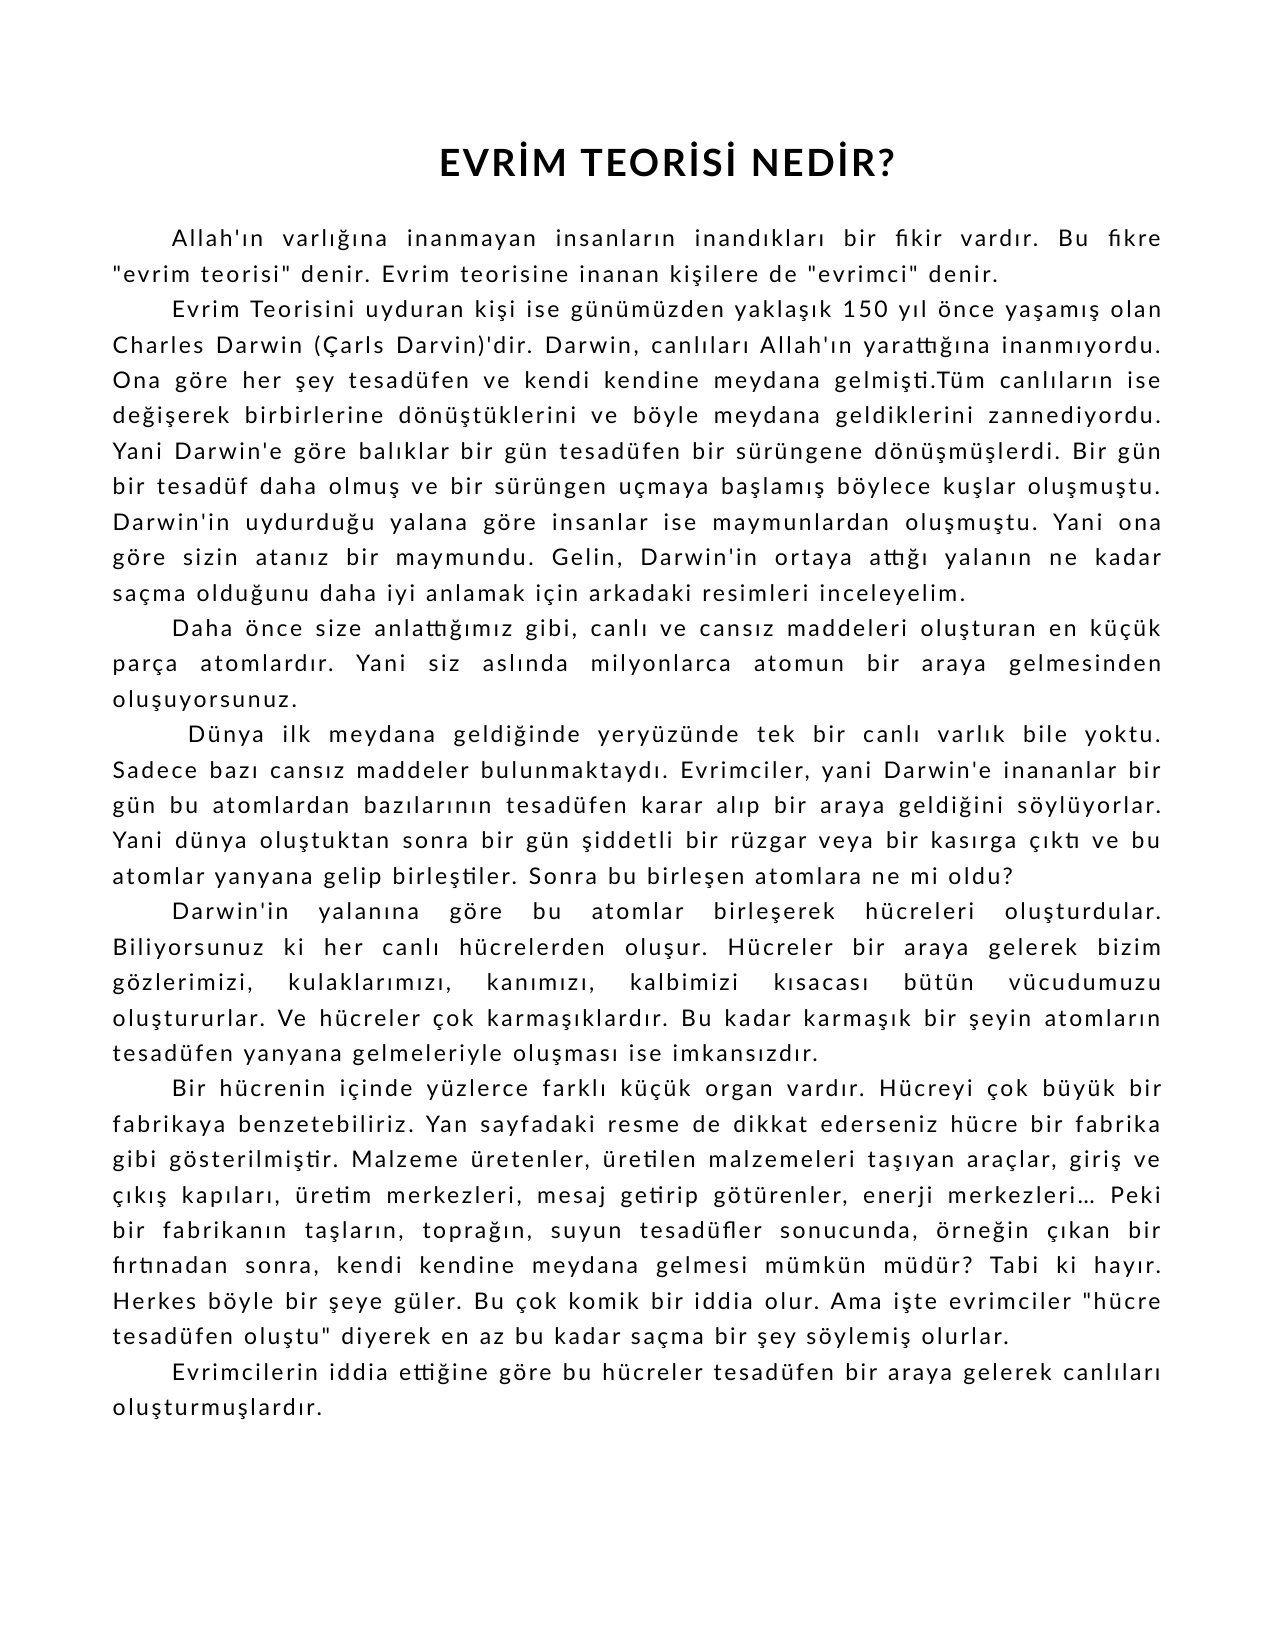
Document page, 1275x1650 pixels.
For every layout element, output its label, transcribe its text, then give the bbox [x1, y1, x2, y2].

text Allah'ın varlığına inanmayan insanların inandıkları bir fikir vardır. Bu fikre "evrim teorisi" denir. Evrim teorisine inanan kişilere de "evrimci" denir. [112, 218, 1162, 289]
text Bir hücrenin içinde yüzlerce farklı küçük organ vardır. Hücreyi çok büyük bir fabrikaya benzetebiliriz. Yan sayfadaki resme de dikkat ederseniz hücre bir fabrika gibi gösterilmiştir. Malzeme üretenler, üretilen malzemeleri taşıyan araçlar, giriş ve çıkış kapıları, üretim merkezleri, mesaj getirip götürenler, enerji merkezleri… Peki bir fabrikanın taşların, toprağın, suyun tesadüfler sonucunda, örneğin çıkan bir fırtınadan sonra, kendi kendine meydana gelmesi mümkün müdür? Tabi ki hayır. Herkes böyle bir şeye güler. Bu çok komik bir iddia olur. Ama işte evrimciler "hücre tesadüfen oluştu" diyerek en az bu kadar saçma bir şey söylemiş olurlar. [112, 1068, 1162, 1352]
text EVRİM TEORİSİ NEDİR? [112, 148, 1162, 183]
text Evrim Teorisini uyduran kişi ise günümüzden yaklaşık 150 yıl önce yaşamış olan Charles Darwin (Çarls Darvin)'dir. Darwin, canlıları Allah'ın yarattığına inanmıyordu. Ona göre her şey tesadüfen ve kendi kendine meydana gelmişti.Tüm canlıların ise değişerek birbirlerine dönüştüklerini ve böyle meydana geldiklerini zannediyordu. Yani Darwin'e göre balıklar bir gün tesadüfen bir sürüngene dönüşmüşlerdi. Bir gün bir tesadüf daha olmuş ve bir sürüngen uçmaya başlamış böylece kuşlar oluşmuştu. Darwin'in uydurduğu yalana göre insanlar ise maymunlardan oluşmuştu. Yani ona göre sizin atanız bir maymundu. Gelin, Darwin'in ortaya attığı yalanın ne kadar saçma olduğunu daha iyi anlamak için arkadaki resimleri inceleyelim. [112, 289, 1162, 608]
text Evrimcilerin iddia ettiğine göre bu hücreler tesadüfen bir araya gelerek canlıları oluşturmuşlardır. [112, 1352, 1162, 1423]
text Daha önce size anlattığımız gibi, canlı ve cansız maddeleri oluşturan en küçük parça atomlardır. Yani siz aslında milyonlarca atomun bir araya gelmesinden oluşuyorsunuz. [112, 608, 1162, 714]
text Darwin'in yalanına göre bu atomlar birleşerek hücreleri oluşturdular. Biliyorsunuz ki her canlı hücrelerden oluşur. Hücreler bir araya gelerek bizim gözlerimizi, kulaklarımızı, kanımızı, kalbimizi kısacası bütün vücudumuzu oluştururlar. Ve hücreler çok karmaşıklardır. Bu kadar karmaşık bir şeyin atomların tesadüfen yanyana gelmeleriyle oluşması ise imkansızdır. [112, 891, 1162, 1068]
text Dünya ilk meydana geldiğinde yeryüzünde tek bir canlı varlık bile yoktu. Sadece bazı cansız maddeler bulunmaktaydı. Evrimciler, yani Darwin'e inananlar bir gün bu atomlardan bazılarının tesadüfen karar alıp bir araya geldiğini söylüyorlar. Yani dünya oluştuktan sonra bir gün şiddetli bir rüzgar veya bir kasırga çıktı ve bu atomlar yanyana gelip birleştiler. Sonra bu birleşen atomlara ne mi oldu? [112, 714, 1162, 891]
